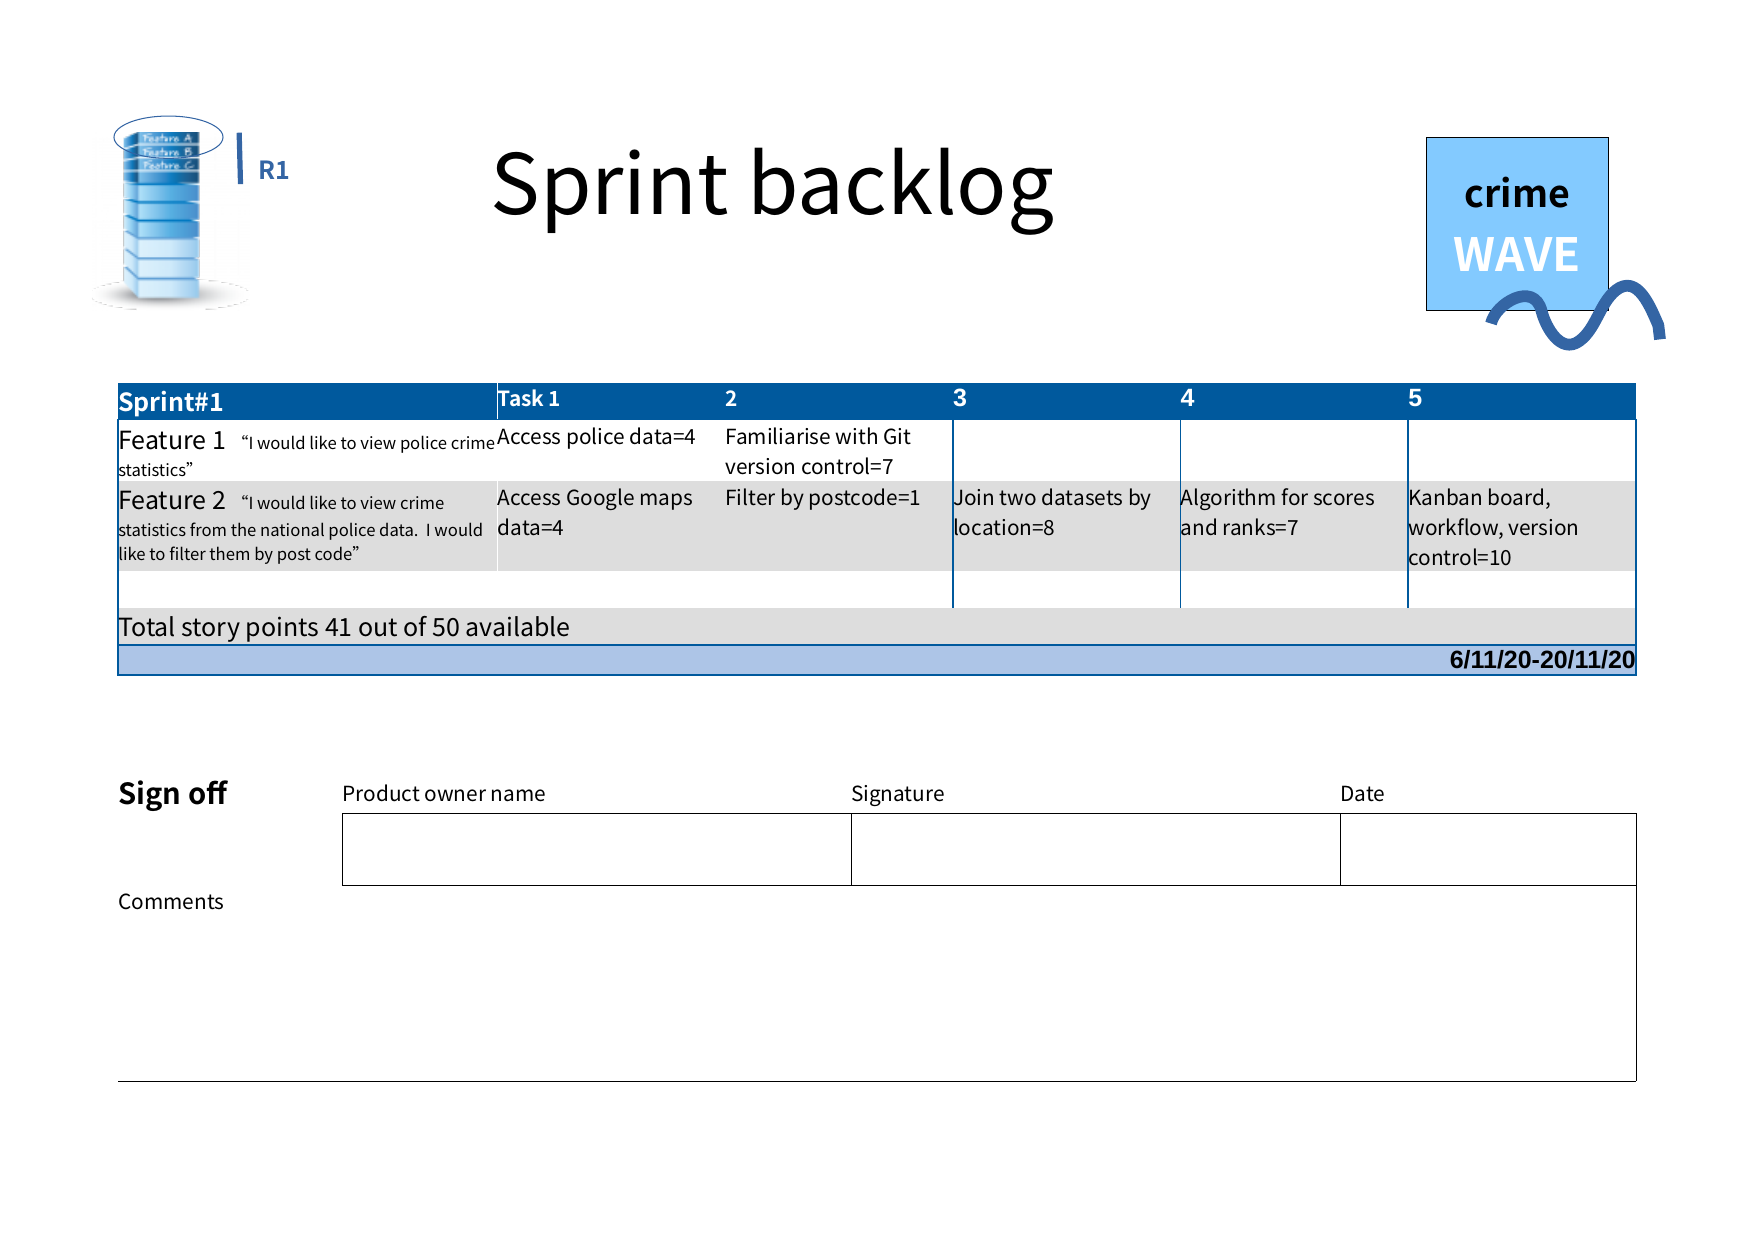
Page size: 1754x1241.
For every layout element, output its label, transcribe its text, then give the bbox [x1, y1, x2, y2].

table_cell Comments [118, 885, 1636, 1081]
picture [91, 132, 250, 311]
table_cell [954, 420, 1180, 481]
table_cell [954, 571, 1180, 608]
table_cell Filter by postcode=1 [725, 481, 952, 571]
table_header Product owner name [343, 771, 851, 813]
table_cell [343, 814, 851, 885]
table_cell [725, 571, 952, 608]
table_cell [119, 571, 497, 608]
table_header Task 1 [498, 383, 725, 419]
picture [115, 132, 222, 157]
text [118, 118, 219, 132]
table_header 3 [953, 383, 1180, 419]
table_cell [1181, 571, 1407, 608]
text Sprint backlog [199, 118, 1636, 239]
table_cell Access Google maps data=4 [498, 481, 725, 571]
table_cell [118, 813, 342, 885]
table_header 4 [1180, 383, 1408, 419]
table_cell [1341, 814, 1636, 885]
table_cell Feature 2 “I would like to view crime statistics from the national police data. I would like to filter them by post code” [119, 481, 497, 571]
table_cell Feature 1 “I would like to view police crime statistics” [119, 420, 497, 481]
table_cell [1181, 420, 1407, 481]
table_cell Total story points 41 out of 50 available [119, 608, 1635, 644]
table_header Signature [851, 771, 1340, 813]
table_cell [852, 814, 1340, 885]
table_header Date [1340, 771, 1636, 813]
table_cell Access police data=4 [498, 420, 725, 481]
table_cell Familiarise with Git version control=7 [725, 420, 952, 481]
table_cell [1409, 420, 1635, 481]
table_cell Algorithm for scores and ranks=7 [1181, 481, 1407, 571]
table_cell Kanban board, workflow, version control=10 [1409, 481, 1635, 571]
table_header 2 [725, 383, 953, 419]
table_cell 6/11/20-20/11/20 [119, 646, 1635, 674]
table_header Sprint#1 [118, 383, 497, 419]
table_cell Join two datasets by location=8 [954, 481, 1180, 571]
table_header 5 [1408, 383, 1636, 419]
table_cell [498, 571, 725, 608]
table_cell [1409, 571, 1635, 608]
table_header Sign off [118, 771, 342, 813]
